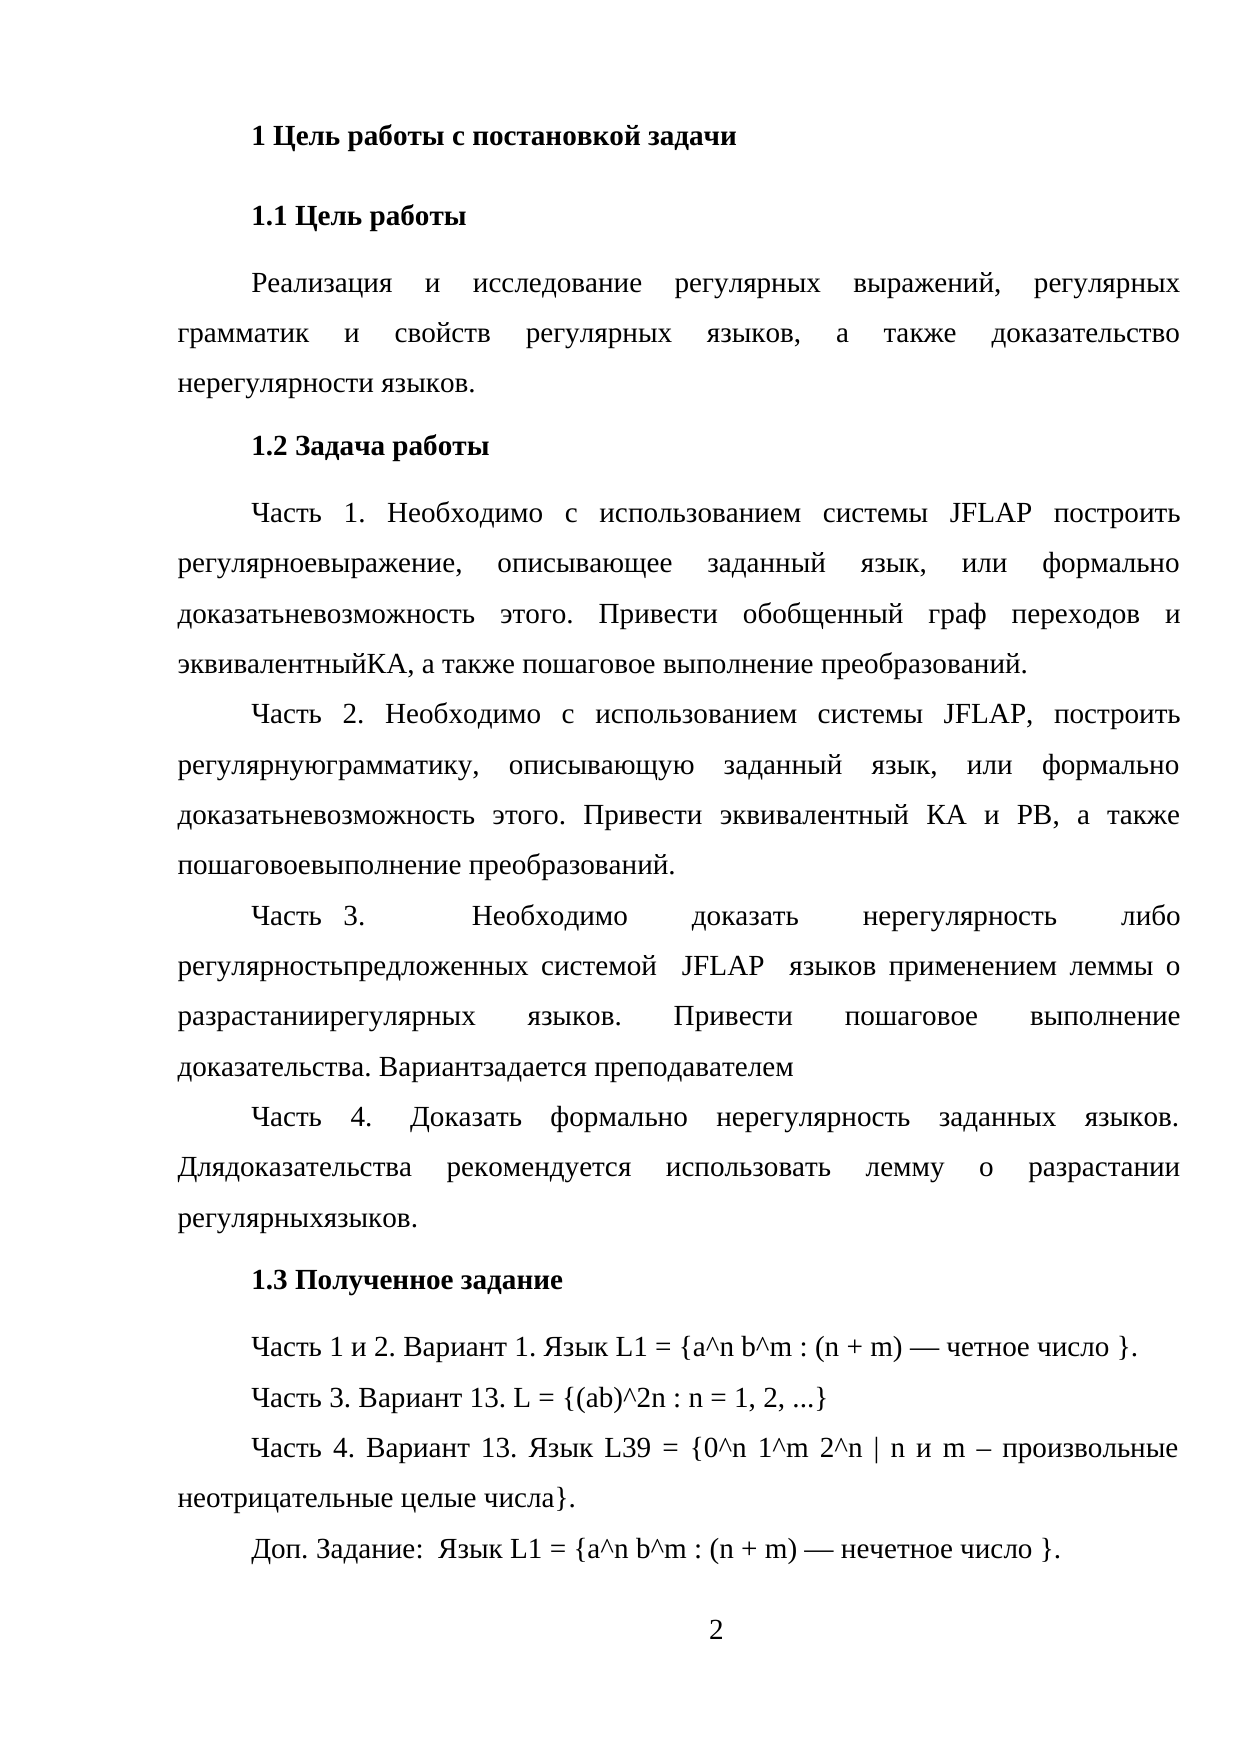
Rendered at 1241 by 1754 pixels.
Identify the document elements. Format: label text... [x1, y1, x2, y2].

subtitle 1 Цель работы с постановкой задачи [177, 118, 1181, 152]
text Часть 1. Необходимо с использованием системы JFLAP построить регулярноевыражение, описывающее заданный язык, или формально доказатьневозможность этого. Привести обобщенный граф переходов и эквивалентныйКА, а также пошаговое выполнение преобразований. [177, 495, 1181, 680]
text Часть 3. Вариант 13. L = {(ab)^2n : n = 1, 2, ...} [177, 1380, 1181, 1413]
text Часть 3. Необходимо доказать нерегулярность либо регулярностьпредложенных системой JFLAP языков применением леммы о разрастаниирегулярных языков. Привести пошаговое выполнение доказательства. Вариантзадается преподавателем [177, 898, 1181, 1082]
text Часть 4. Вариант 13. Язык L39 = {0^n 1^m 2^n | n и m – произвольные неотрицательные целые числа}. [177, 1430, 1181, 1514]
text Часть 1 и 2. Вариант 1. Язык L1 = {a^n b^m : (n + m) — четное число }. [177, 1329, 1181, 1363]
subtitle 1.3 Полученное задание [177, 1262, 1181, 1296]
subtitle 1.1 Цель работы [177, 198, 1181, 231]
text Реализация и исследование регулярных выражений, регулярных грамматик и свойств регулярных языков, а также доказательство нерегулярности языков. [177, 265, 1181, 399]
text Часть 4. Доказать формально нерегулярность заданных языков. Длядоказательства рекомендуется использовать лемму о разрастании регулярныхязыков. [177, 1099, 1181, 1233]
text Доп. Задание: Язык L1 = {a^n b^m : (n + m) — нечетное число }. [177, 1531, 1181, 1564]
text Часть 2. Необходимо с использованием системы JFLAP, построить регулярнуюграмматику, описывающую заданный язык, или формально доказатьневозможность этого. Привести эквивалентный КА и РВ, а также пошаговоевыполнение преобразований. [177, 697, 1181, 881]
subtitle 1.2 Задача работы [177, 428, 1181, 462]
